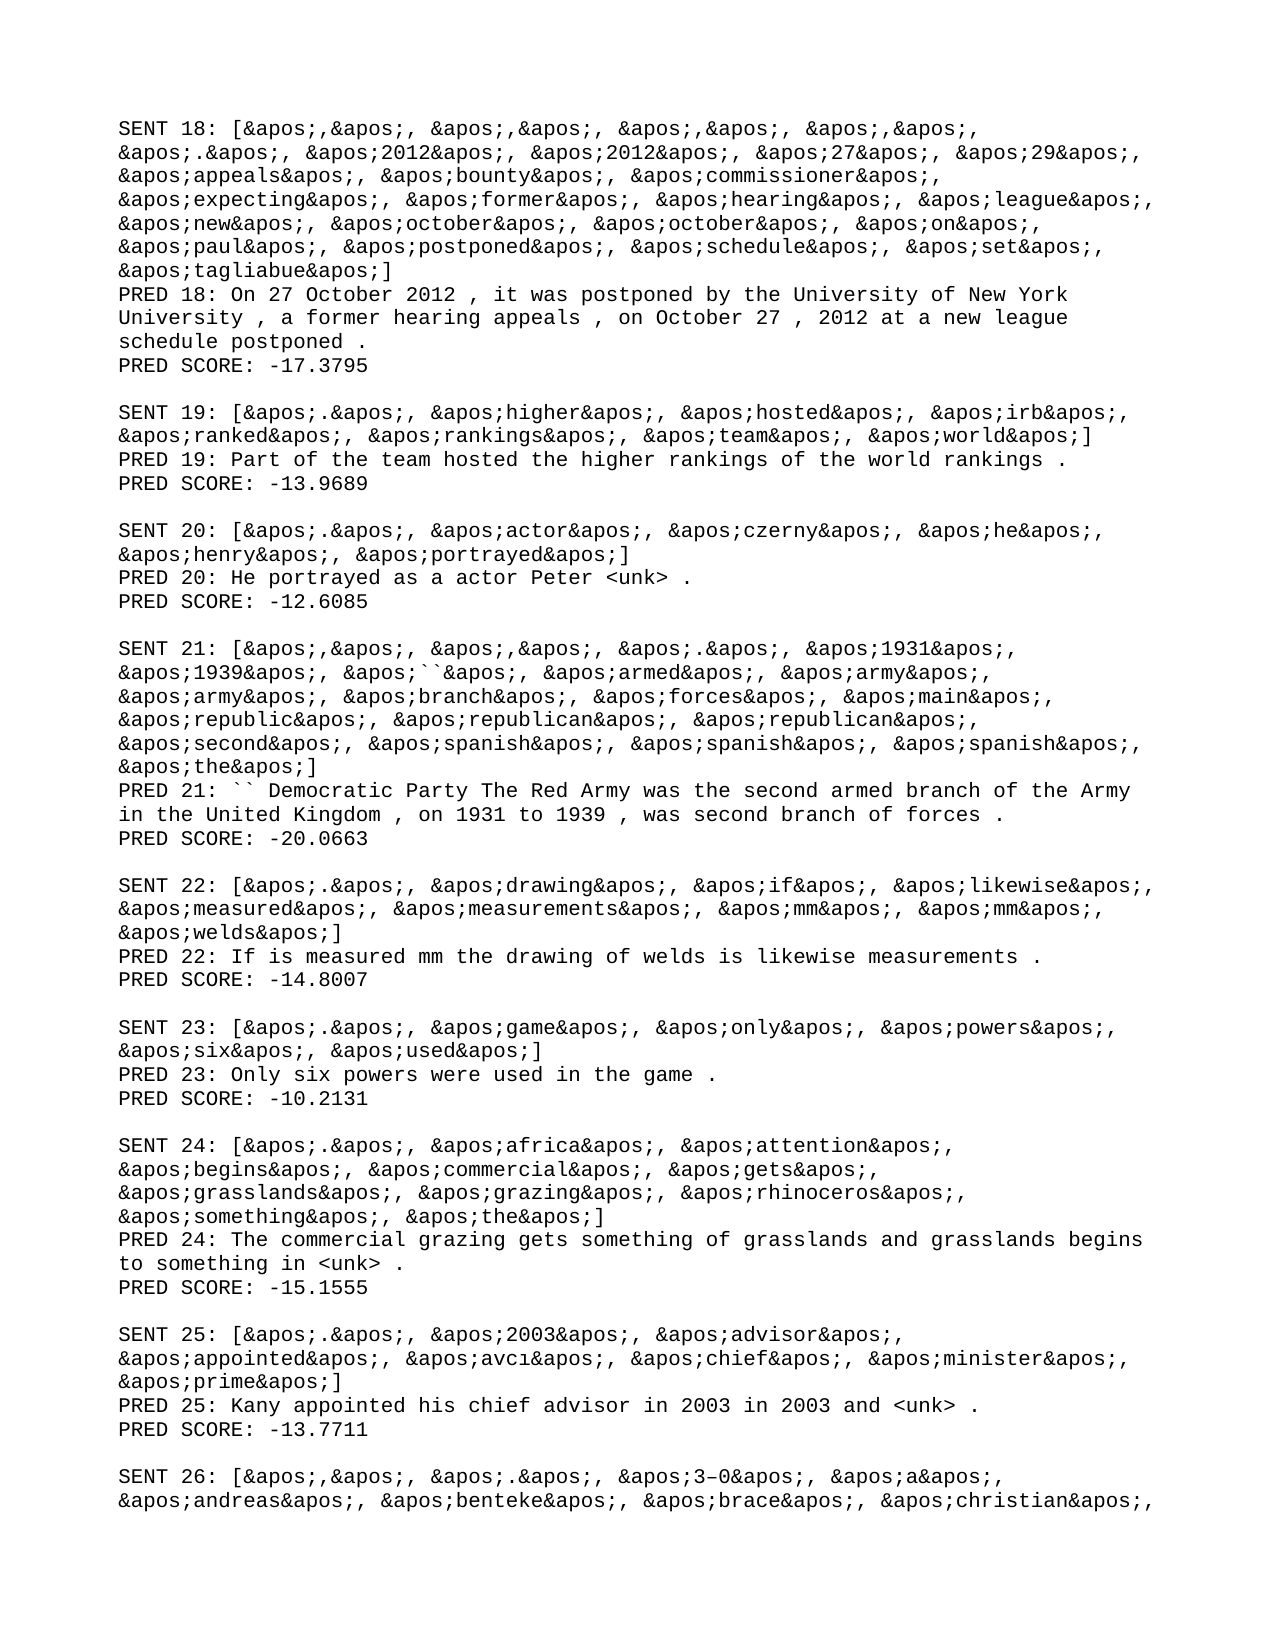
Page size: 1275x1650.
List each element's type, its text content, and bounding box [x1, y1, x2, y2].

text PRED SCORE: -10.2131 [118, 1088, 1157, 1111]
text SENT 25: [&apos;.&apos;, &apos;2003&apos;, &apos;advisor&apos;, &apos;appointed&apos;, &apos;avcı&apos;, &apos;chief&apos;, &apos;minister&apos;, &apos;prime&apos;] [118, 1324, 1157, 1395]
text SENT 18: [&apos;,&apos;, &apos;,&apos;, &apos;,&apos;, &apos;,&apos;, &apos;.&apos;, &apos;2012&apos;, &apos;2012&apos;, &apos;27&apos;, &apos;29&apos;, &apos;appeals&apos;, &apos;bounty&apos;, &apos;commissioner&apos;, &apos;expecting&apos;, &apos;former&apos;, &apos;hearing&apos;, &apos;league&apos;, &apos;new&apos;, &apos;october&apos;, &apos;october&apos;, &apos;on&apos;, &apos;paul&apos;, &apos;postponed&apos;, &apos;schedule&apos;, &apos;set&apos;, &apos;tagliabue&apos;] [118, 118, 1157, 284]
text PRED SCORE: -12.6085 [118, 591, 1157, 615]
text SENT 24: [&apos;.&apos;, &apos;africa&apos;, &apos;attention&apos;, &apos;begins&apos;, &apos;commercial&apos;, &apos;gets&apos;, &apos;grasslands&apos;, &apos;grazing&apos;, &apos;rhinoceros&apos;, &apos;something&apos;, &apos;the&apos;] [118, 1135, 1157, 1229]
text PRED 22: If is measured mm the drawing of welds is likewise measurements . [118, 946, 1157, 969]
text PRED SCORE: -20.0663 [118, 827, 1157, 851]
text PRED SCORE: -13.9689 [118, 473, 1157, 496]
text SENT 21: [&apos;,&apos;, &apos;,&apos;, &apos;.&apos;, &apos;1931&apos;, &apos;1939&apos;, &apos;``&apos;, &apos;armed&apos;, &apos;army&apos;, &apos;army&apos;, &apos;branch&apos;, &apos;forces&apos;, &apos;main&apos;, &apos;republic&apos;, &apos;republican&apos;, &apos;republican&apos;, &apos;second&apos;, &apos;spanish&apos;, &apos;spanish&apos;, &apos;spanish&apos;, &apos;the&apos;] [118, 638, 1157, 780]
text PRED SCORE: -13.7711 [118, 1419, 1157, 1442]
text PRED SCORE: -17.3795 [118, 354, 1157, 378]
text PRED 23: Only six powers were used in the game . [118, 1064, 1157, 1088]
text PRED 21: `` Democratic Party The Red Army was the second armed branch of the Army in the United Kingdom , on 1931 to 1939 , was second branch of forces . [118, 780, 1157, 827]
text PRED 19: Part of the team hosted the higher rankings of the world rankings . [118, 449, 1157, 473]
text SENT 20: [&apos;.&apos;, &apos;actor&apos;, &apos;czerny&apos;, &apos;he&apos;, &apos;henry&apos;, &apos;portrayed&apos;] [118, 520, 1157, 567]
text SENT 22: [&apos;.&apos;, &apos;drawing&apos;, &apos;if&apos;, &apos;likewise&apos;, &apos;measured&apos;, &apos;measurements&apos;, &apos;mm&apos;, &apos;mm&apos;, &apos;welds&apos;] [118, 875, 1157, 946]
text SENT 23: [&apos;.&apos;, &apos;game&apos;, &apos;only&apos;, &apos;powers&apos;, &apos;six&apos;, &apos;used&apos;] [118, 1017, 1157, 1064]
text SENT 26: [&apos;,&apos;, &apos;.&apos;, &apos;3–0&apos;, &apos;a&apos;, &apos;andreas&apos;, &apos;benteke&apos;, &apos;brace&apos;, &apos;christian&apos;, [118, 1466, 1157, 1513]
text PRED 24: The commercial grazing gets something of grasslands and grasslands begins to something in <unk> . [118, 1229, 1157, 1277]
text PRED SCORE: -14.8007 [118, 969, 1157, 993]
text SENT 19: [&apos;.&apos;, &apos;higher&apos;, &apos;hosted&apos;, &apos;irb&apos;, &apos;ranked&apos;, &apos;rankings&apos;, &apos;team&apos;, &apos;world&apos;] [118, 402, 1157, 449]
text PRED SCORE: -15.1555 [118, 1277, 1157, 1300]
text PRED 18: On 27 October 2012 , it was postponed by the University of New York University , a former hearing appeals , on October 27 , 2012 at a new league schedule postponed . [118, 284, 1157, 354]
text PRED 20: He portrayed as a actor Peter <unk> . [118, 567, 1157, 591]
text PRED 25: Kany appointed his chief advisor in 2003 in 2003 and <unk> . [118, 1395, 1157, 1419]
